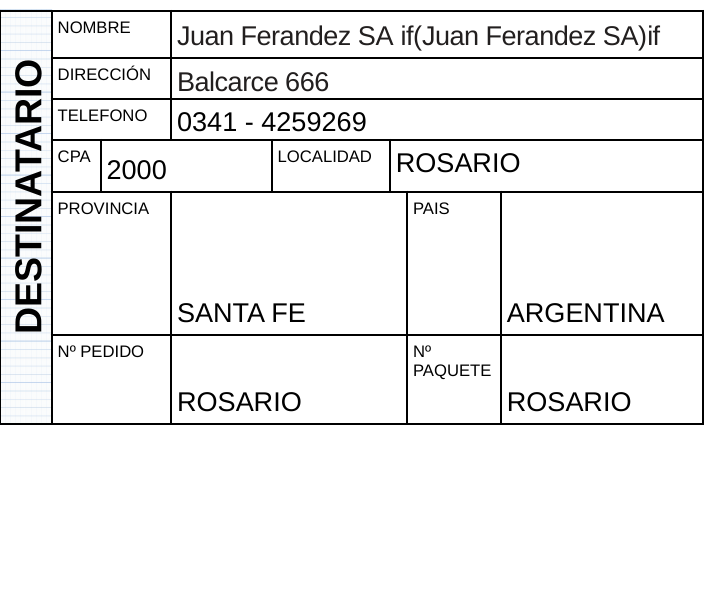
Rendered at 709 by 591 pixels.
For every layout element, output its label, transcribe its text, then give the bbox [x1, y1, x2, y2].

table_cell ARGENTINA [502, 193, 702, 334]
table_cell ROSARIO [172, 336, 406, 423]
text <for each="p in range(len(o.mapped('move_line_ids.result_package_id')))"> [0, 0, 709, 10]
table_cell 0341 - 4259269 [172, 100, 702, 139]
table_cell Nº PEDIDO [53, 336, 170, 423]
table_cell PROVINCIA [53, 193, 170, 334]
table_cell ROSARIO [502, 336, 702, 423]
table_header DESTINATARIO [1, 12, 51, 423]
table_cell CPA [53, 141, 100, 191]
table_cell TELEFONO [53, 100, 170, 139]
table_cell Nº PAQUETE [408, 336, 500, 423]
table_cell PAIS [408, 193, 500, 334]
table_cell 2000 [102, 141, 271, 191]
table_cell LOCALIDAD [273, 141, 389, 191]
table_header Juan Ferandez SA if(Juan Ferandez SA)if [172, 12, 702, 57]
table_cell ROSARIO [391, 141, 702, 191]
table_cell Balcarce 666 [172, 59, 702, 98]
table_cell DIRECCIÓN [53, 59, 170, 98]
table_header NOMBRE [53, 12, 170, 57]
table_cell SANTA FE [172, 193, 406, 334]
